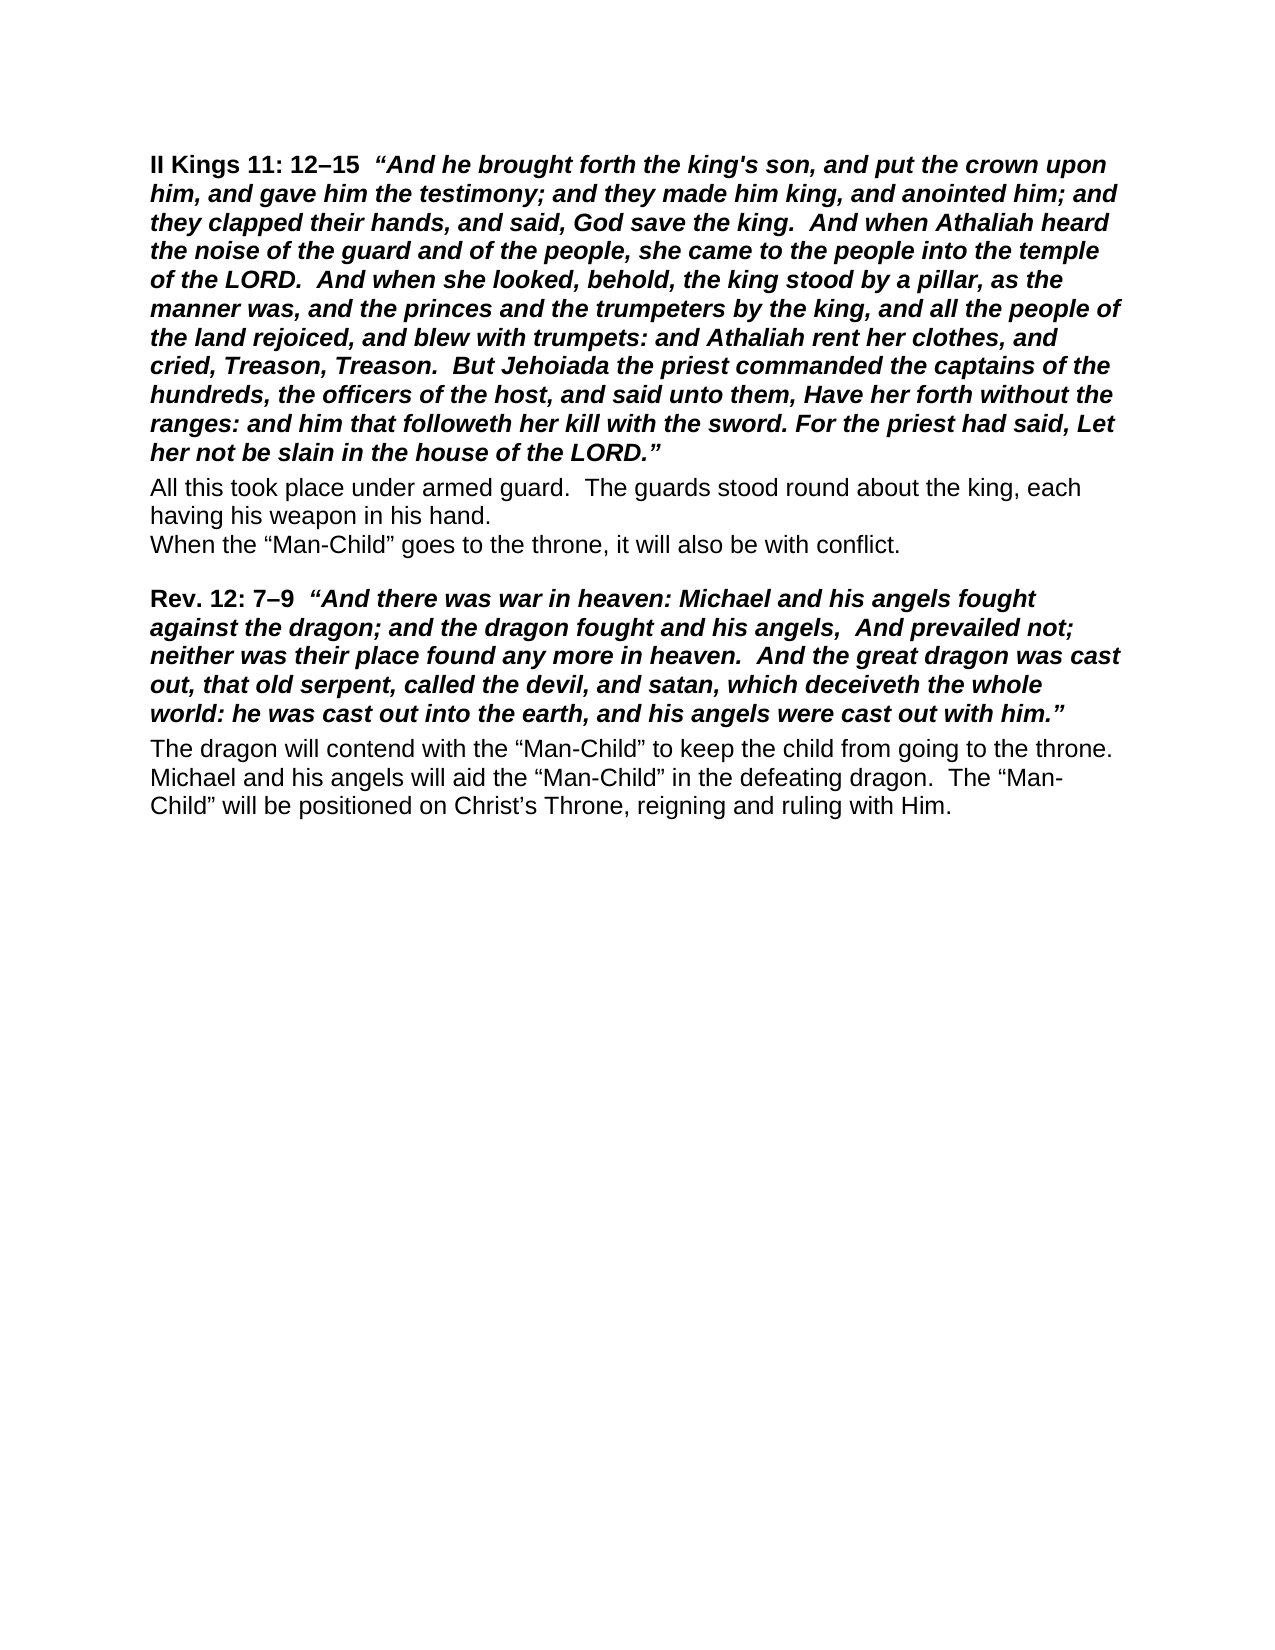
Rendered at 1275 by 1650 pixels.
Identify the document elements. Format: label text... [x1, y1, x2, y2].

subtitle II Kings 11: 12–15 “And he brought forth the king's son, and put the crown upon him, and gave him the testimony; and they made him king, and anointed him; and they clapped their hands, and said, God save the king. And when Athaliah heard the noise of the guard and of the people, she came to the people into the temple of the LORD. And when she looked, behold, the king stood by a pillar, as the manner was, and the princes and the trumpeters by the king, and all the people of the land rejoiced, and blew with trumpets: and Athaliah rent her clothes, and cried, Treason, Treason. But Jehoiada the priest commanded the captains of the hundreds, the officers of the host, and said unto them, Have her forth without the ranges: and him that followeth her kill with the sword. For the priest had said, Let her not be slain in the house of the LORD.” [150, 150, 1125, 466]
subtitle Rev. 12: 7–9 “And there was war in heaven: Michael and his angels fought against the dragon; and the dragon fought and his angels, And prevailed not; neither was their place found any more in heaven. And the great dragon was cast out, that old serpent, called the devil, and satan, which deceiveth the whole world: he was cast out into the earth, and his angels were cast out with him.” [150, 584, 1125, 727]
text All this took place under armed guard. The guards stood round about the king, each having his weapon in his hand. [150, 472, 1125, 530]
text When the “Man-Child” goes to the throne, it will also be with conflict. [150, 530, 1125, 559]
text The dragon will contend with the “Man-Child” to keep the child from going to the throne. Michael and his angels will aid the “Man-Child” in the defeating dragon. The “Man-Child” will be positioned on Christ’s Throne, reigning and ruling with Him. [150, 734, 1125, 820]
